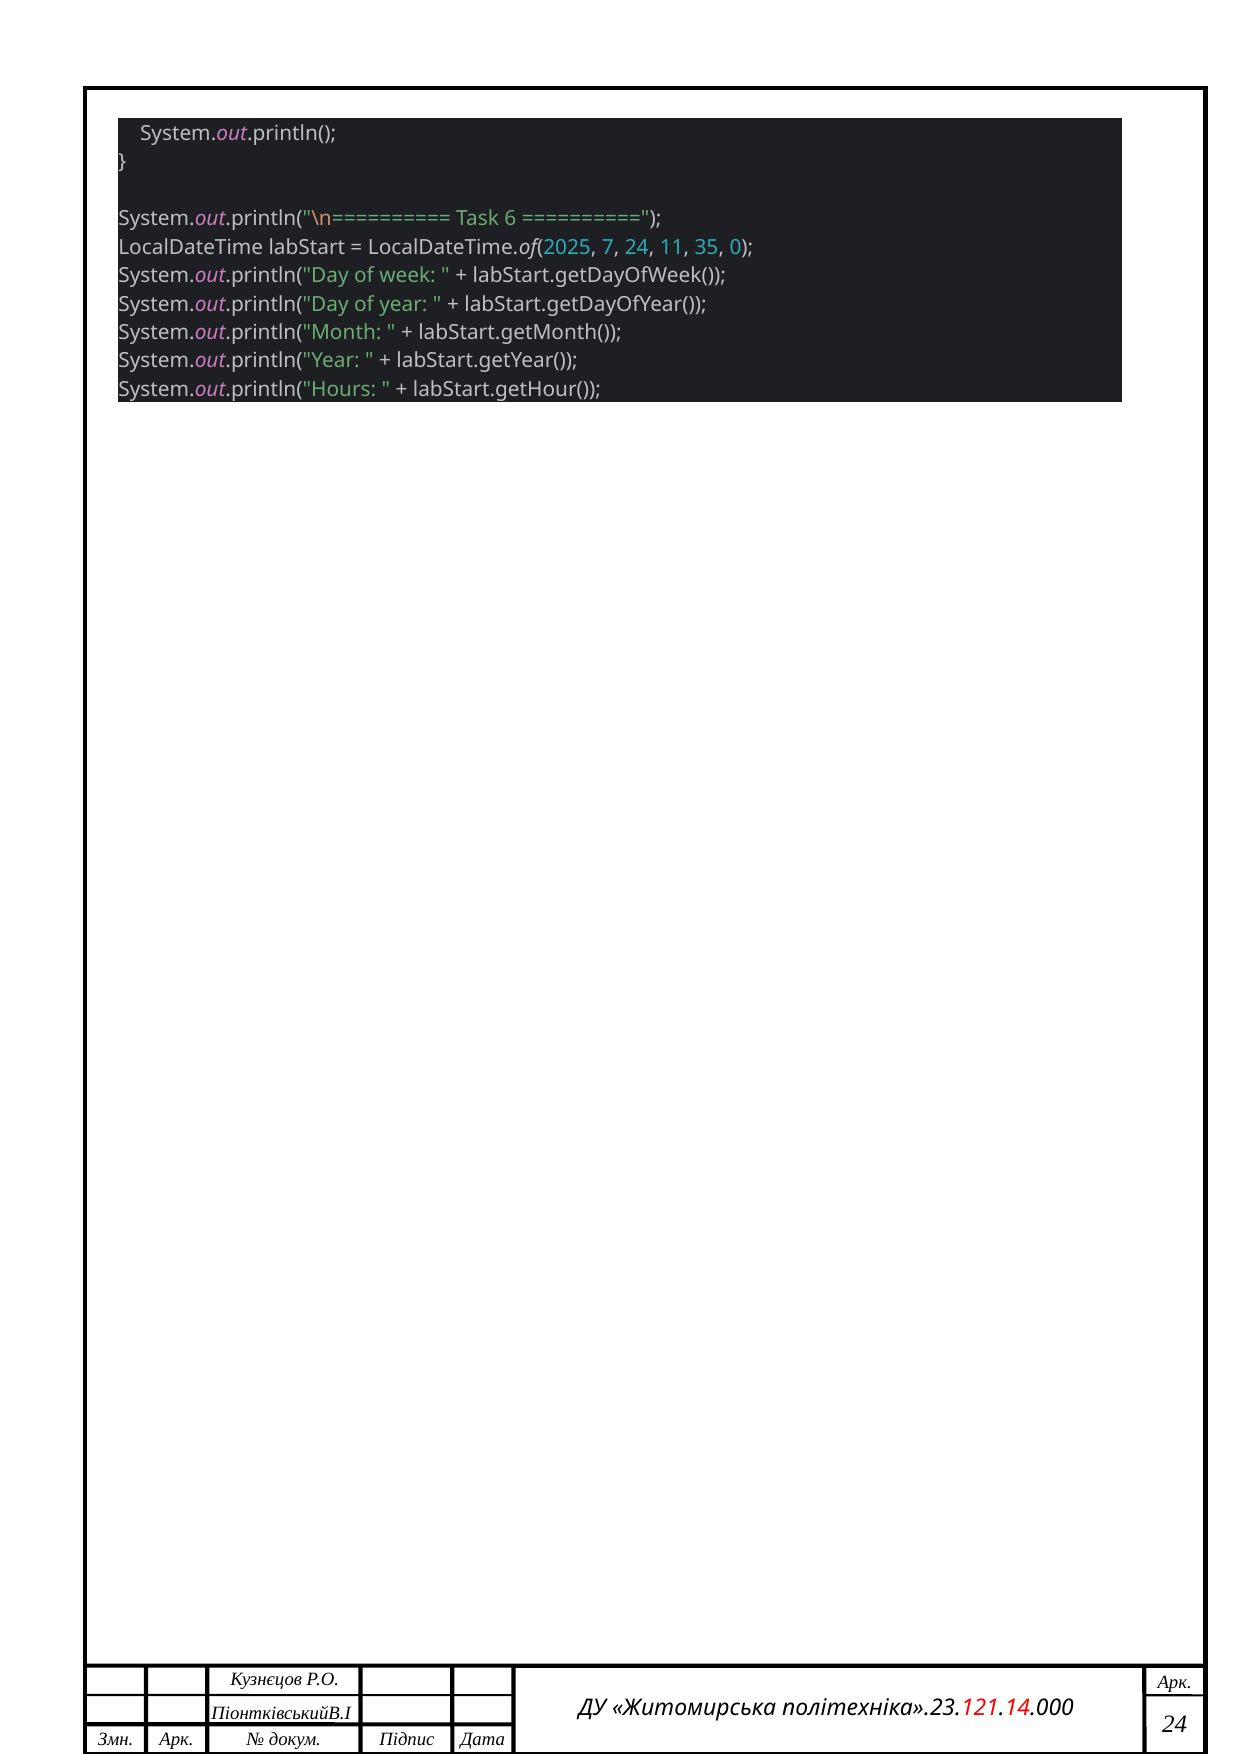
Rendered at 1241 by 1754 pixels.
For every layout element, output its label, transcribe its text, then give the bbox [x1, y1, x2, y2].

text System.out.println(); } System.out.println("\n========== Task 6 =========="); LocalDateTime labStart = LocalDateTime.of(2025, 7, 24, 11, 35, 0); System.out.println("Day of week: " + labStart.getDayOfWeek()); System.out.println("Day of year: " + labStart.getDayOfYear()); System.out.println("Month: " + labStart.getMonth()); System.out.println("Year: " + labStart.getYear()); System.out.println("Hours: " + labStart.getHour()); [118, 118, 1122, 402]
